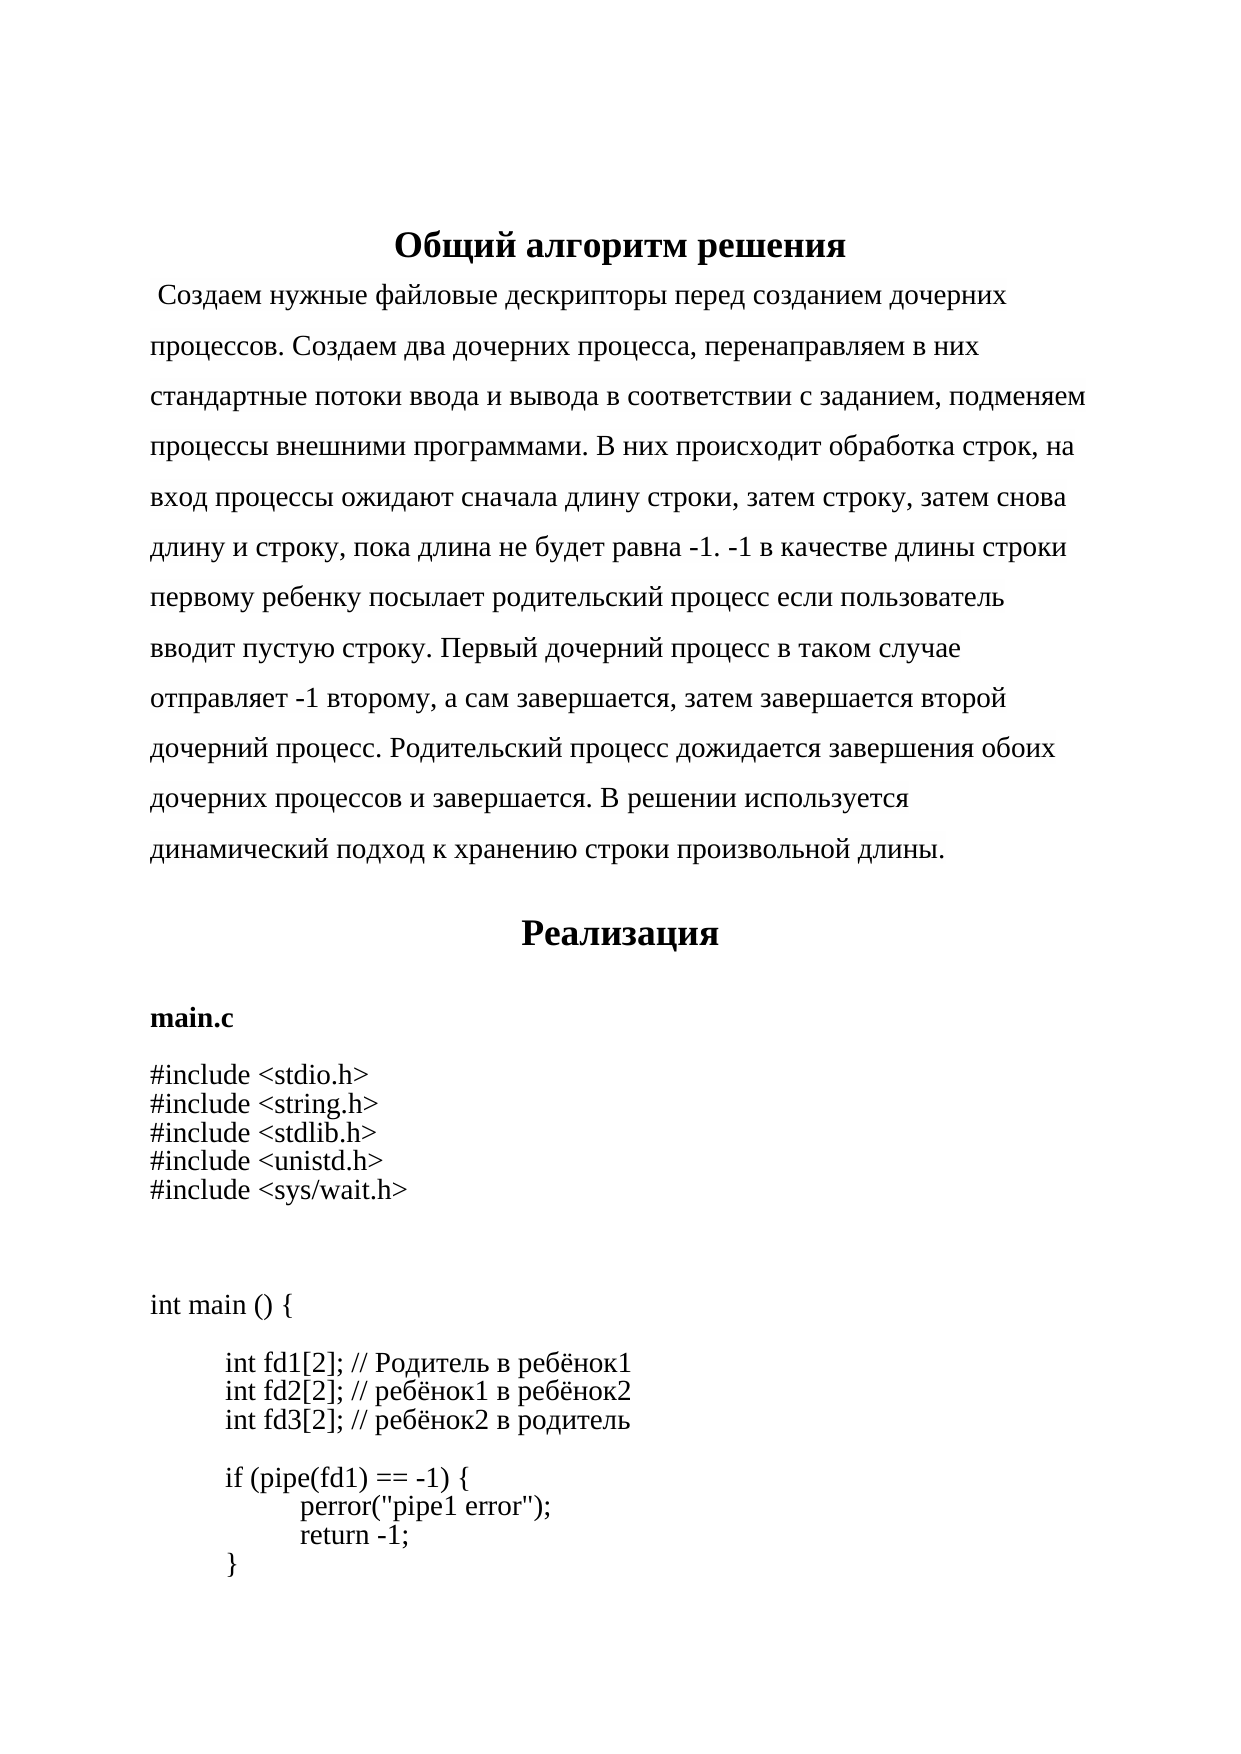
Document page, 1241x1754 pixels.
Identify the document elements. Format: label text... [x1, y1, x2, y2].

text int main () { [150, 1292, 1090, 1320]
text int fd3[2]; // ребёнок2 в родитель [150, 1407, 1090, 1435]
text return -1; [150, 1522, 1090, 1550]
text Создаем нужные файловые дескрипторы перед созданием дочерних процессов. Создаем два дочерних процесса, перенаправляем в них стандартные потоки ввода и вывода в соответствии с заданием, подменяем процессы внешними программами. В них происходит обработка строк, на вход процессы ожидают сначала длину строки, затем строку, затем снова длину и строку, пока длина не будет равна -1. -1 в качестве длины строки первому ребенку посылает родительский процесс если пользователь вводит пустую строку. Первый дочерний процесс в таком случае отправляет -1 второму, а сам завершается, затем завершается второй дочерний процесс. Родительский процесс дожидается завершения обоих дочерних процессов и завершается. В решении используется динамический подход к хранению строки произвольной длины. [150, 277, 1090, 864]
text int fd2[2]; // ребёнок1 в ребёнок2 [150, 1378, 1090, 1407]
subtitle Реализация [150, 911, 1090, 954]
text int fd1[2]; // Родитель в ребёнок1 [150, 1349, 1090, 1378]
text perror("pipe1 error"); [150, 1493, 1090, 1522]
subtitle Общий алгоритм решения [150, 223, 1090, 266]
text #include <sys/wait.h> [150, 1177, 1090, 1205]
text } [150, 1550, 1090, 1579]
text #include <unistd.h> [150, 1148, 1090, 1177]
text if (pipe(fd1) == -1) { [150, 1464, 1090, 1493]
text #include <stdio.h> [150, 1062, 1090, 1090]
text main.c [150, 1004, 1090, 1033]
text #include <string.h> [150, 1090, 1090, 1119]
text #include <stdlib.h> [150, 1119, 1090, 1148]
